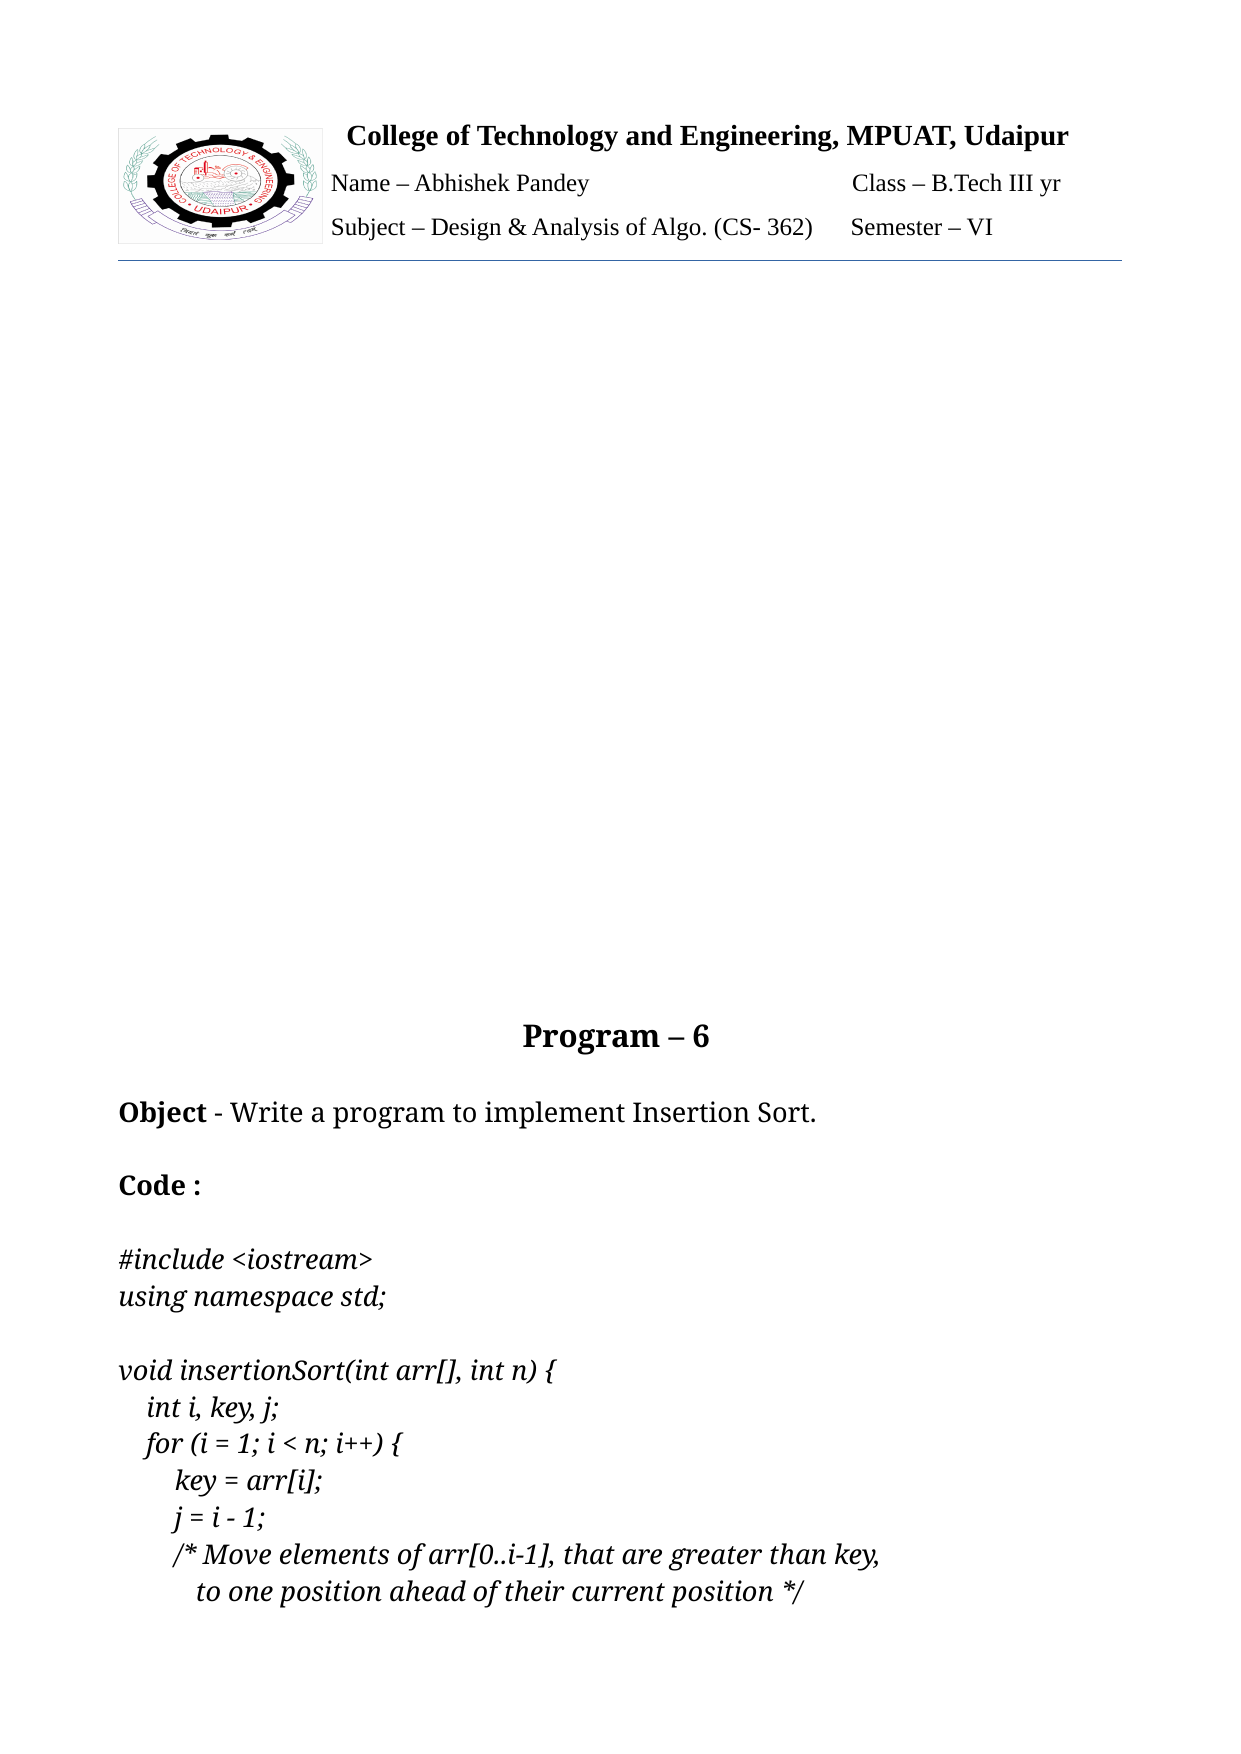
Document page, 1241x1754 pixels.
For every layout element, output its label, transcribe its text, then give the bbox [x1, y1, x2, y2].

text Program – 6 [118, 1013, 1122, 1056]
text /* Move elements of arr[0..i-1], that are greater than key, [118, 1536, 1122, 1572]
text using namespace std; [118, 1277, 1122, 1314]
text void insertionSort(int arr[], int n) { [118, 1351, 1122, 1388]
picture [118, 128, 323, 244]
text for (i = 1; i < n; i++) { [118, 1425, 1122, 1462]
text int i, key, j; [118, 1388, 1122, 1425]
text key = arr[i]; [118, 1462, 1122, 1499]
text #include <iostream> [118, 1241, 1122, 1277]
text Code : [118, 1167, 1122, 1204]
text to one position ahead of their current position */ [118, 1572, 1122, 1609]
text Object - Write a program to implement Insertion Sort. [118, 1093, 1122, 1130]
text j = i - 1; [118, 1499, 1122, 1536]
